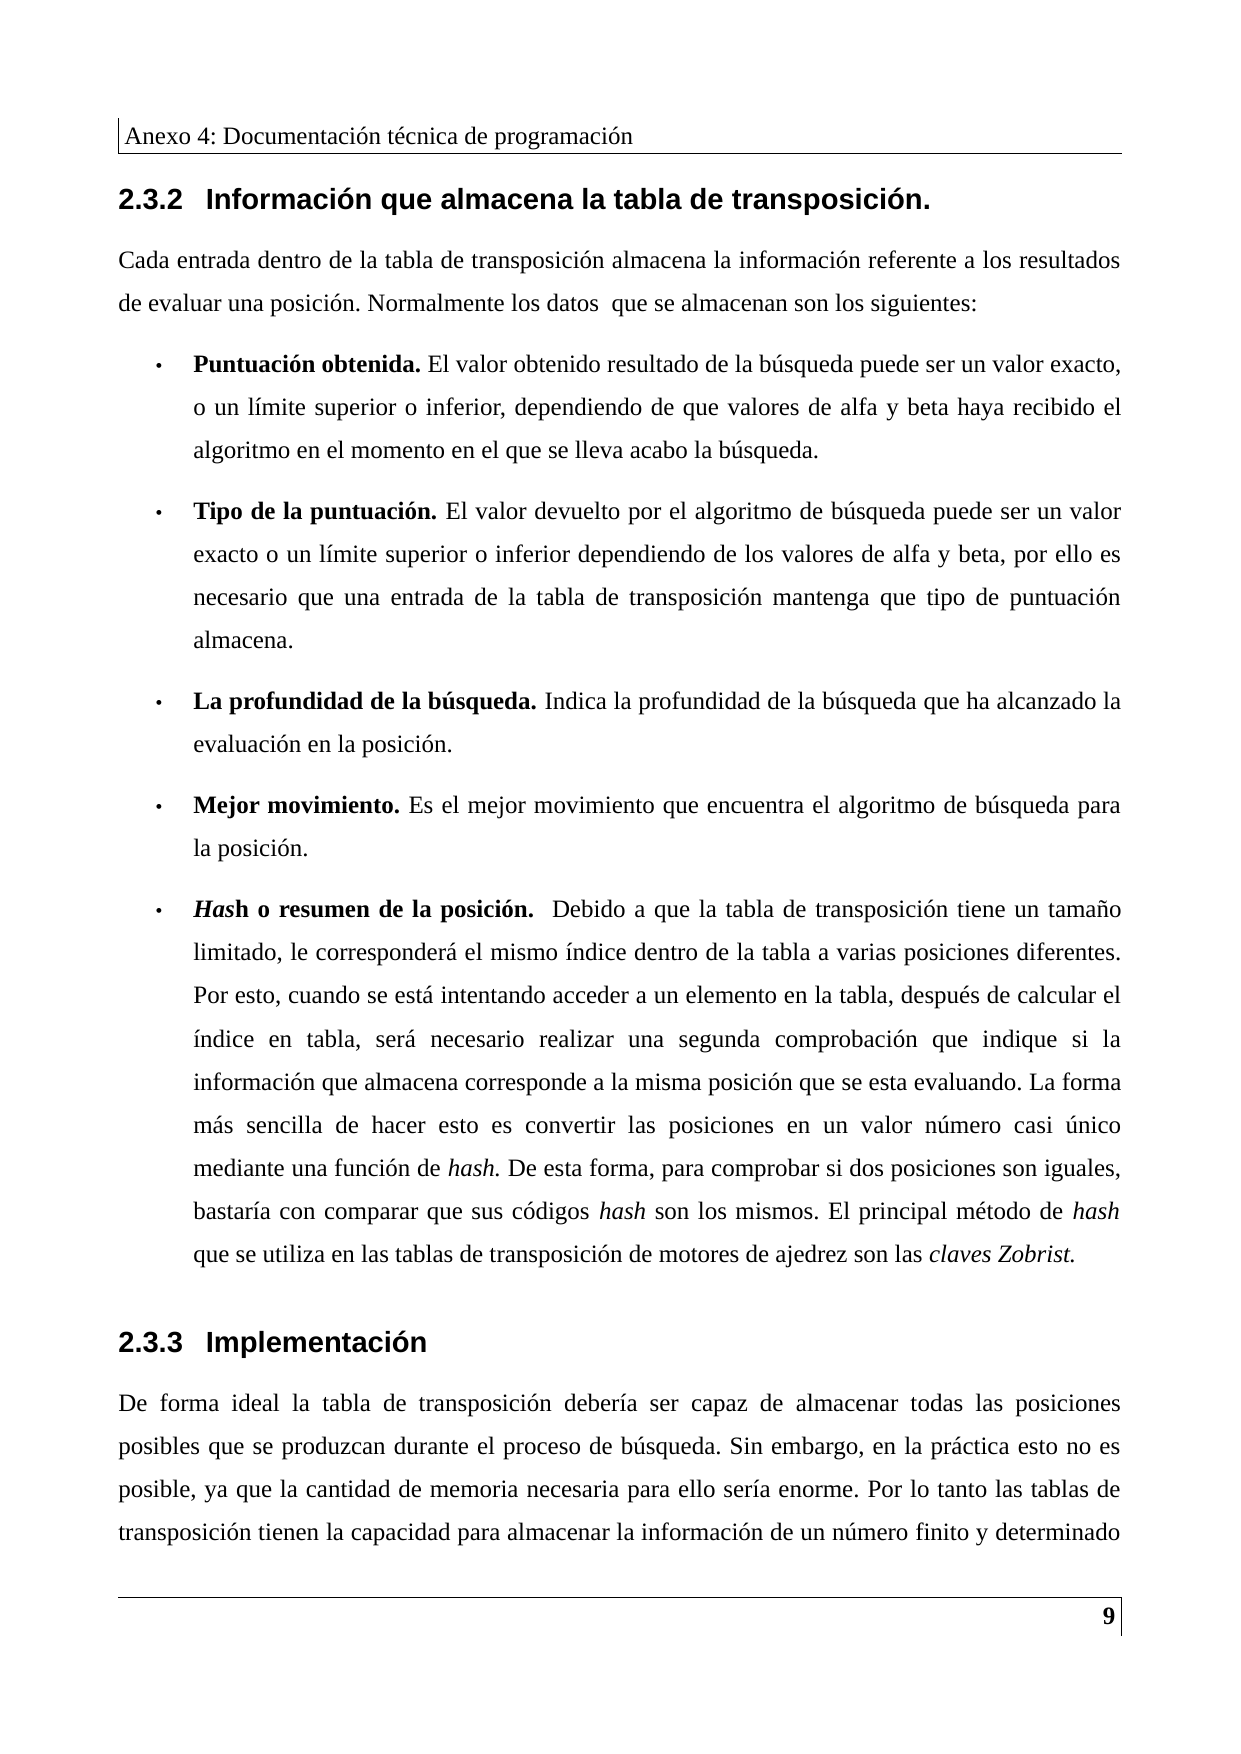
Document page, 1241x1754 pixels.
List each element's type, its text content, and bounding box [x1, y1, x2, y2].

list Tipo de la puntuación. El valor devuelto por el algoritmo de búsqueda puede ser un valor exacto o un límite superior o inferior dependiendo de los valores de alfa y beta, por ello es necesario que una entrada de la tabla de transposición mantenga que tipo de puntuación almacena. [156, 496, 1122, 654]
list Mejor movimiento. Es el mejor movimiento que encuentra el algoritmo de búsqueda para la posición. [156, 790, 1122, 862]
list Puntuación obtenida. El valor obtenido resultado de la búsqueda puede ser un valor exacto, o un límite superior o inferior, dependiendo de que valores de alfa y beta haya recibido el algoritmo en el momento en el que se lleva acabo la búsqueda. [156, 349, 1122, 464]
text De forma ideal la tabla de transposición debería ser capaz de almacenar todas las posiciones posibles que se produzcan durante el proceso de búsqueda. Sin embargo, en la práctica esto no es posible, ya que la cantidad de memoria necesaria para ello sería enorme. Por lo tanto las tablas de transposición tienen la capacidad para almacenar la información de un número finito y determinado [118, 1388, 1122, 1546]
list La profundidad de la búsqueda. Indica la profundidad de la búsqueda que ha alcanzado la evaluación en la posición. [156, 686, 1122, 758]
text Cada entrada dentro de la tabla de transposición almacena la información referente a los resultados de evaluar una posición. Normalmente los datos que se almacenan son los siguientes: [118, 245, 1122, 317]
subtitle Información que almacena la tabla de transposición. [118, 182, 1122, 216]
list Hash o resumen de la posición. Debido a que la tabla de transposición tiene un tamaño limitado, le corresponderá el mismo índice dentro de la tabla a varias posiciones diferentes. Por esto, cuando se está intentando acceder a un elemento en la tabla, después de calcular el índice en tabla, será necesario realizar una segunda comprobación que indique si la información que almacena corresponde a la misma posición que se esta evaluando. La forma más sencilla de hacer esto es convertir las posiciones en un valor número casi único mediante una función de hash. De esta forma, para comprobar si dos posiciones son iguales, bastaría con comparar que sus códigos hash son los mismos. El principal método de hash que se utiliza en las tablas de transposición de motores de ajedrez son las claves Zobrist. [156, 894, 1122, 1268]
subtitle Implementación [118, 1325, 1122, 1359]
